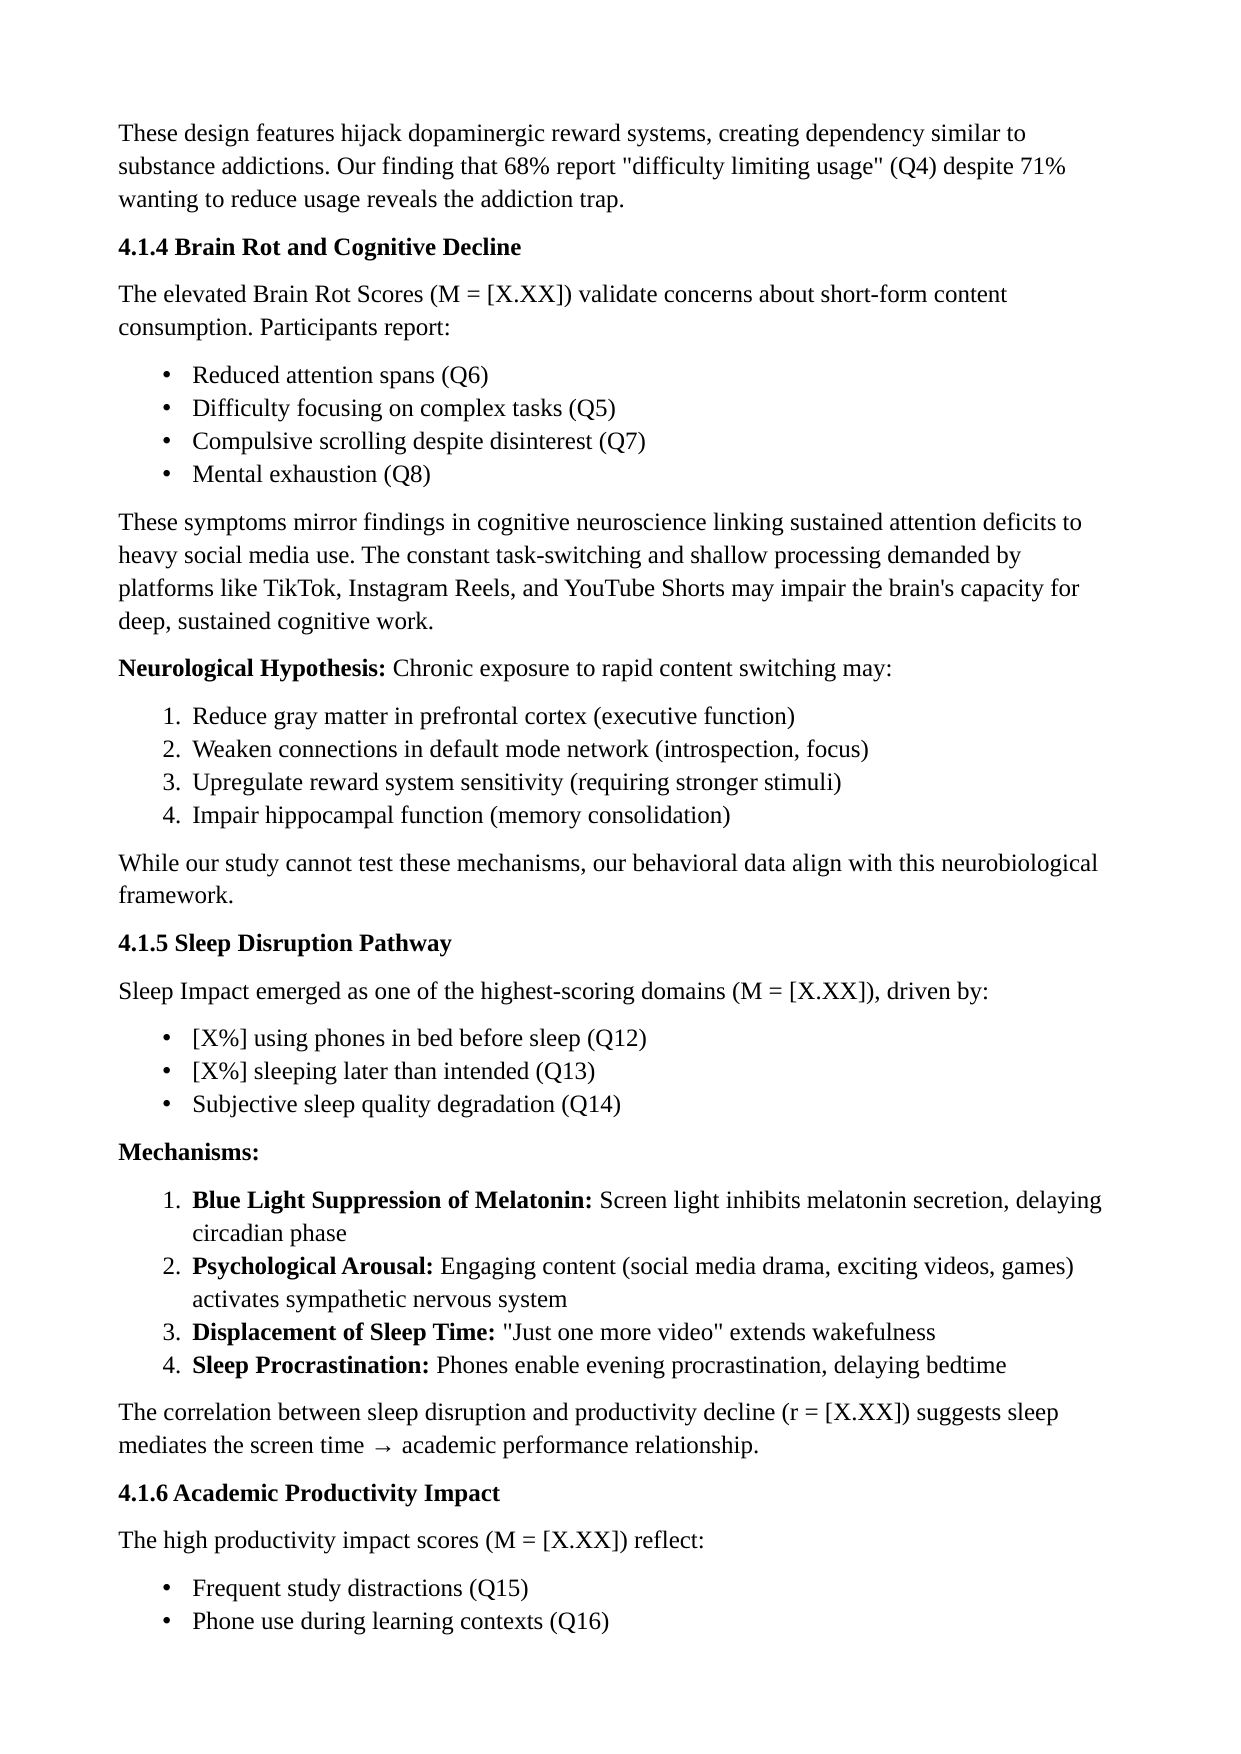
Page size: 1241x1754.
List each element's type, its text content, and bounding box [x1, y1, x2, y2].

text Mechanisms: [118, 1137, 1122, 1166]
text Neurological Hypothesis: Chronic exposure to rapid content switching may: [118, 653, 1122, 682]
text Sleep Impact emerged as one of the highest-scoring domains (M = [X.XX]), driven by: [118, 976, 1122, 1004]
list Frequent study distractions (Q15) [162, 1573, 1122, 1602]
list Reduced attention spans (Q6) [162, 360, 1122, 389]
subtitle 4.1.4 Brain Rot and Cognitive Decline [118, 232, 1122, 261]
text The correlation between sleep disruption and productivity decline (r = [X.XX]) suggests sleep mediates the screen time → academic performance relationship. [118, 1397, 1122, 1459]
list Subjective sleep quality degradation (Q14) [162, 1089, 1122, 1118]
list Impair hippocampal function (memory consolidation) [162, 800, 1122, 829]
text These design features hijack dopaminergic reward systems, creating dependency similar to substance addictions. Our finding that 68% report "difficulty limiting usage" (Q4) despite 71% wanting to reduce usage reveals the addiction trap. [118, 118, 1122, 213]
list [X%] using phones in bed before sleep (Q12) [162, 1023, 1122, 1052]
list Phone use during learning contexts (Q16) [162, 1606, 1122, 1635]
list Compulsive scrolling despite disinterest (Q7) [162, 426, 1122, 455]
text While our study cannot test these mechanisms, our behavioral data align with this neurobiological framework. [118, 848, 1122, 909]
list Blue Light Suppression of Melatonin: Screen light inhibits melatonin secretion, delaying circadian phase [162, 1185, 1122, 1246]
list Upregulate reward system sensitivity (requiring stronger stimuli) [162, 767, 1122, 796]
list Reduce gray matter in prefrontal cortex (executive function) [162, 701, 1122, 730]
list [X%] sleeping later than intended (Q13) [162, 1056, 1122, 1085]
list Psychological Arousal: Engaging content (social media drama, exciting videos, games) activates sympathetic nervous system [162, 1251, 1122, 1312]
list Sleep Procrastination: Phones enable evening procrastination, delaying bedtime [162, 1350, 1122, 1378]
subtitle 4.1.6 Academic Productivity Impact [118, 1478, 1122, 1507]
subtitle 4.1.5 Sleep Disruption Pathway [118, 928, 1122, 957]
text The high productivity impact scores (M = [X.XX]) reflect: [118, 1526, 1122, 1554]
list Difficulty focusing on complex tasks (Q5) [162, 393, 1122, 422]
list Displacement of Sleep Time: "Just one more video" extends wakefulness [162, 1317, 1122, 1346]
text These symptoms mirror findings in cognitive neuroscience linking sustained attention deficits to heavy social media use. The constant task-switching and shallow processing demanded by platforms like TikTok, Instagram Reels, and YouTube Shorts may impair the brain's capacity for deep, sustained cognitive work. [118, 507, 1122, 634]
text The elevated Brain Rot Scores (M = [X.XX]) validate concerns about short-form content consumption. Participants report: [118, 279, 1122, 341]
list Mental exhaustion (Q8) [162, 459, 1122, 488]
list Weaken connections in default mode network (introspection, focus) [162, 734, 1122, 763]
